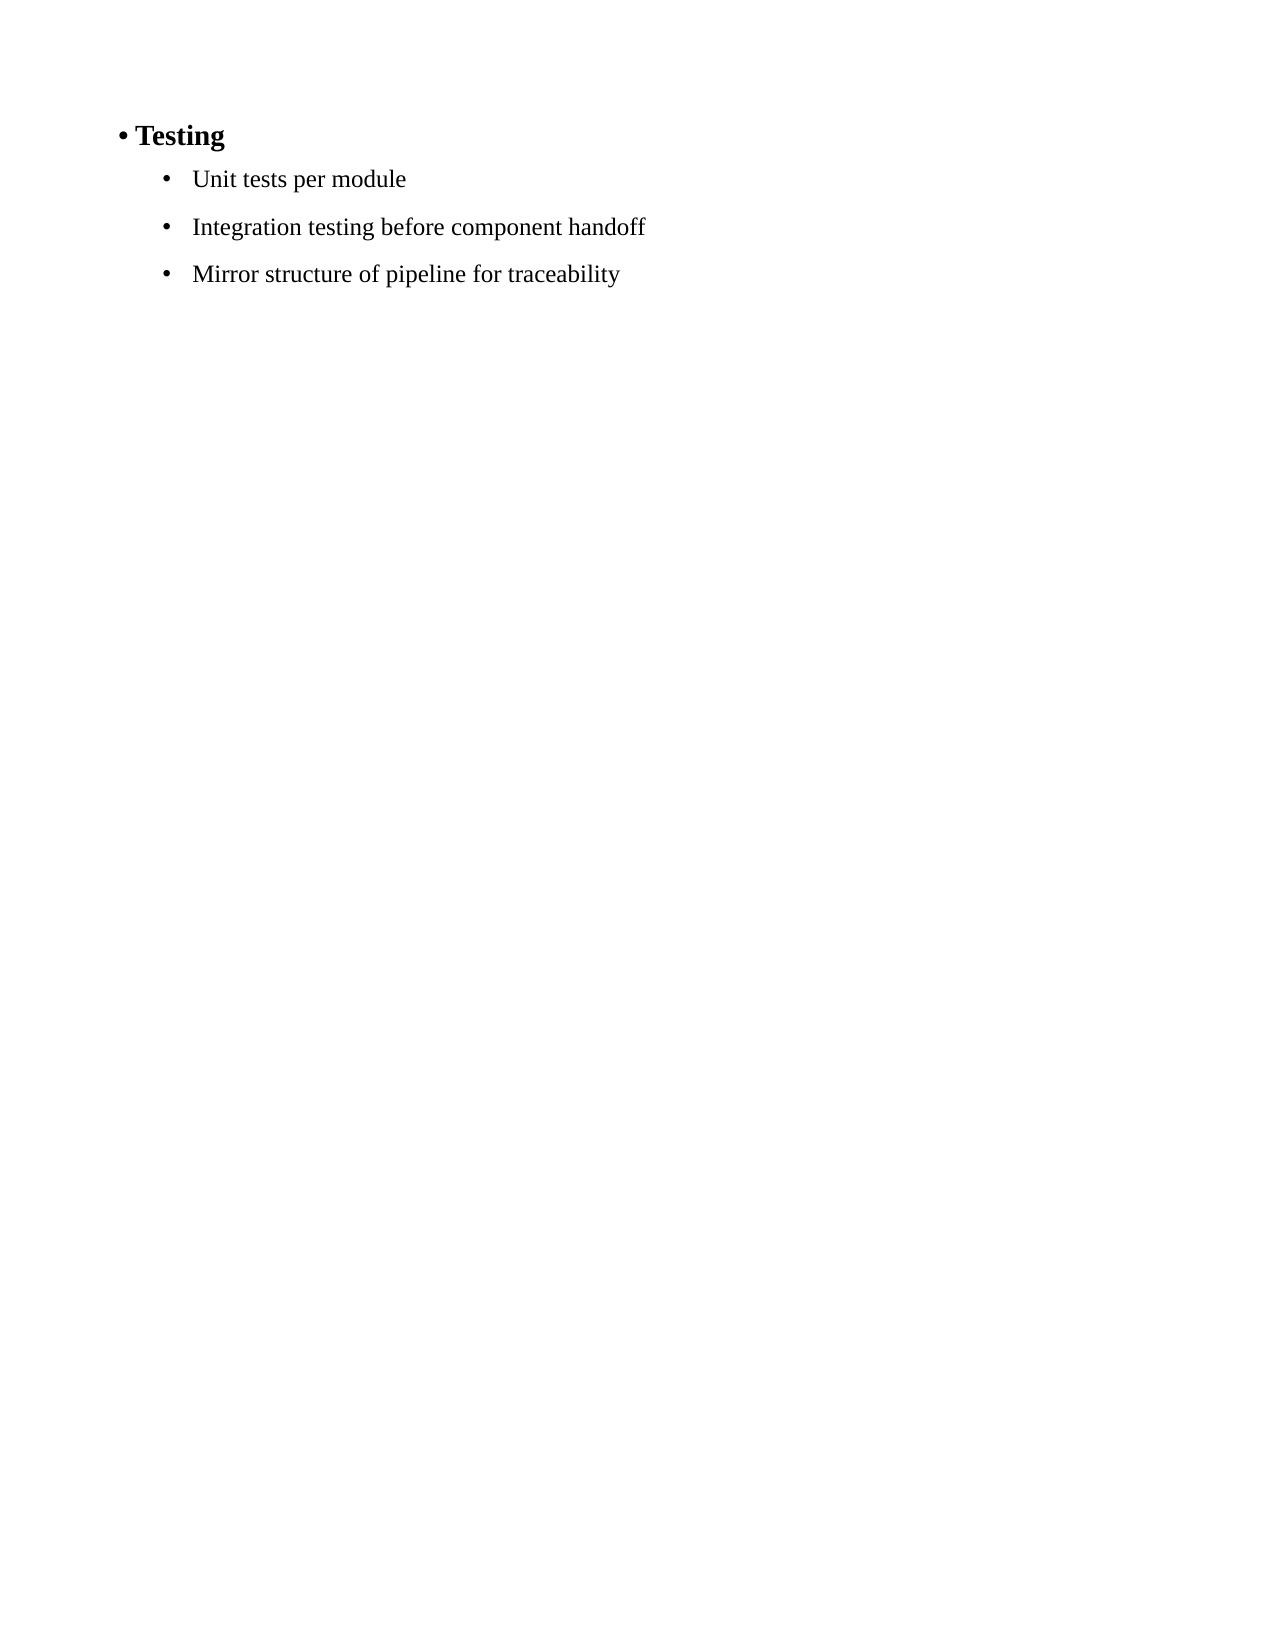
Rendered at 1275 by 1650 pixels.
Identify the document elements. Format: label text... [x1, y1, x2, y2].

list Integration testing before component handoff [162, 212, 1157, 241]
list Unit tests per module [162, 164, 1157, 193]
subtitle • Testing [118, 118, 1157, 152]
list Mirror structure of pipeline for traceability ✅ [162, 259, 1157, 288]
